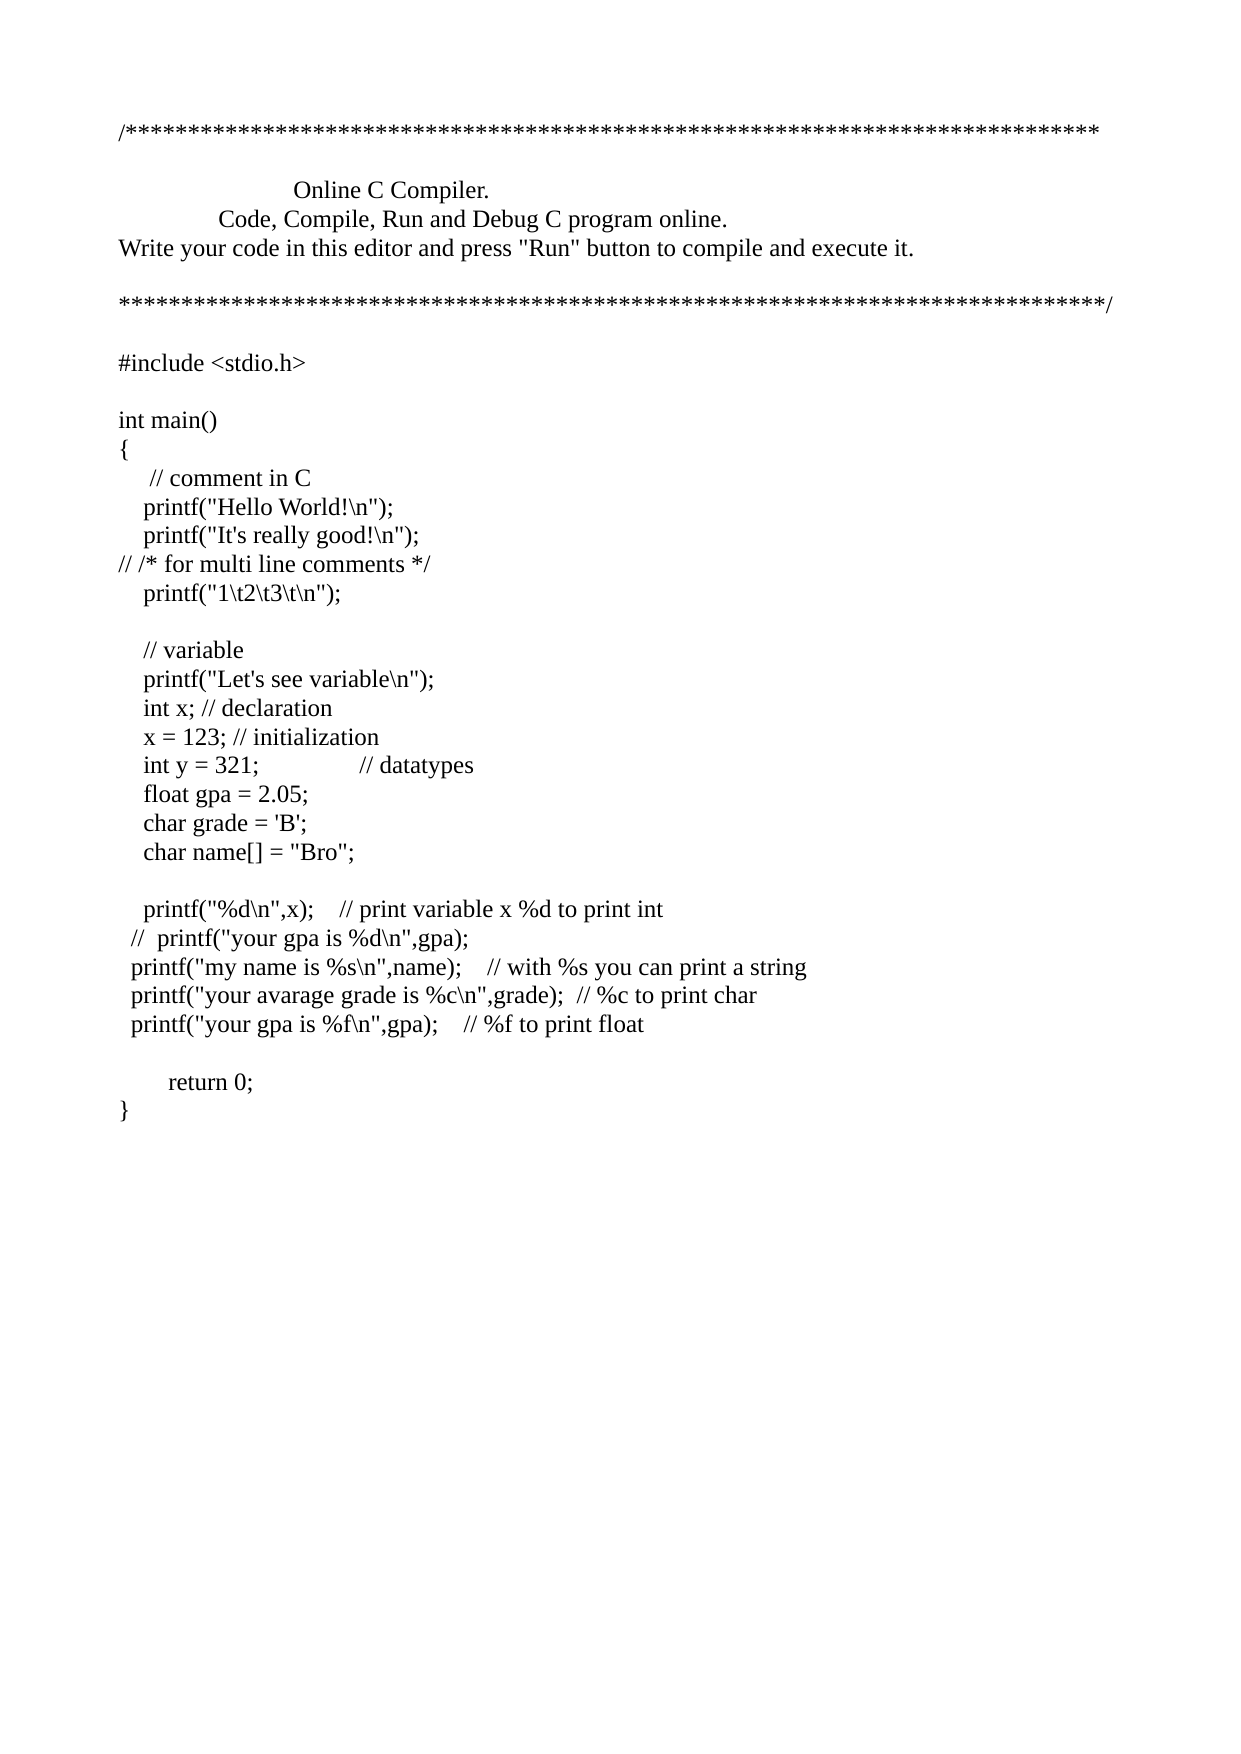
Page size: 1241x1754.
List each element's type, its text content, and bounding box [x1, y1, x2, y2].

text float gpa = 2.05; [118, 779, 1122, 808]
text /****************************************************************************** [118, 118, 1122, 147]
text *******************************************************************************/ [118, 291, 1122, 319]
text Code, Compile, Run and Debug C program online. [118, 204, 1122, 233]
text { [118, 434, 1122, 463]
text int main() [118, 406, 1122, 434]
text // variable [118, 636, 1122, 664]
text #include <stdio.h> [118, 348, 1122, 377]
text printf("my name is %s\n",name); // with %s you can print a string [118, 952, 1122, 981]
text int y = 321; // datatypes [118, 751, 1122, 779]
text char name[] = "Bro"; [118, 837, 1122, 866]
text // /* for multi line comments */ [118, 549, 1122, 578]
text printf("It's really good!\n"); [118, 521, 1122, 549]
text // comment in C [118, 463, 1122, 492]
text printf("Hello World!\n"); [118, 492, 1122, 521]
text x = 123; // initialization [118, 722, 1122, 751]
text return 0; [118, 1067, 1122, 1096]
text Write your code in this editor and press "Run" button to compile and execute it. [118, 233, 1122, 262]
text Online C Compiler. [118, 176, 1122, 204]
text printf("your gpa is %f\n",gpa); // %f to print float [118, 1009, 1122, 1038]
text } [118, 1096, 1122, 1124]
text // printf("your gpa is %d\n",gpa); [118, 923, 1122, 952]
text printf("%d\n",x); // print variable x %d to print int [118, 894, 1122, 923]
text int x; // declaration [118, 693, 1122, 722]
text char grade = 'B'; [118, 808, 1122, 837]
text printf("Let's see variable\n"); [118, 664, 1122, 693]
text printf("your avarage grade is %c\n",grade); // %c to print char [118, 981, 1122, 1009]
text printf("1\t2\t3\t\n"); [118, 578, 1122, 607]
